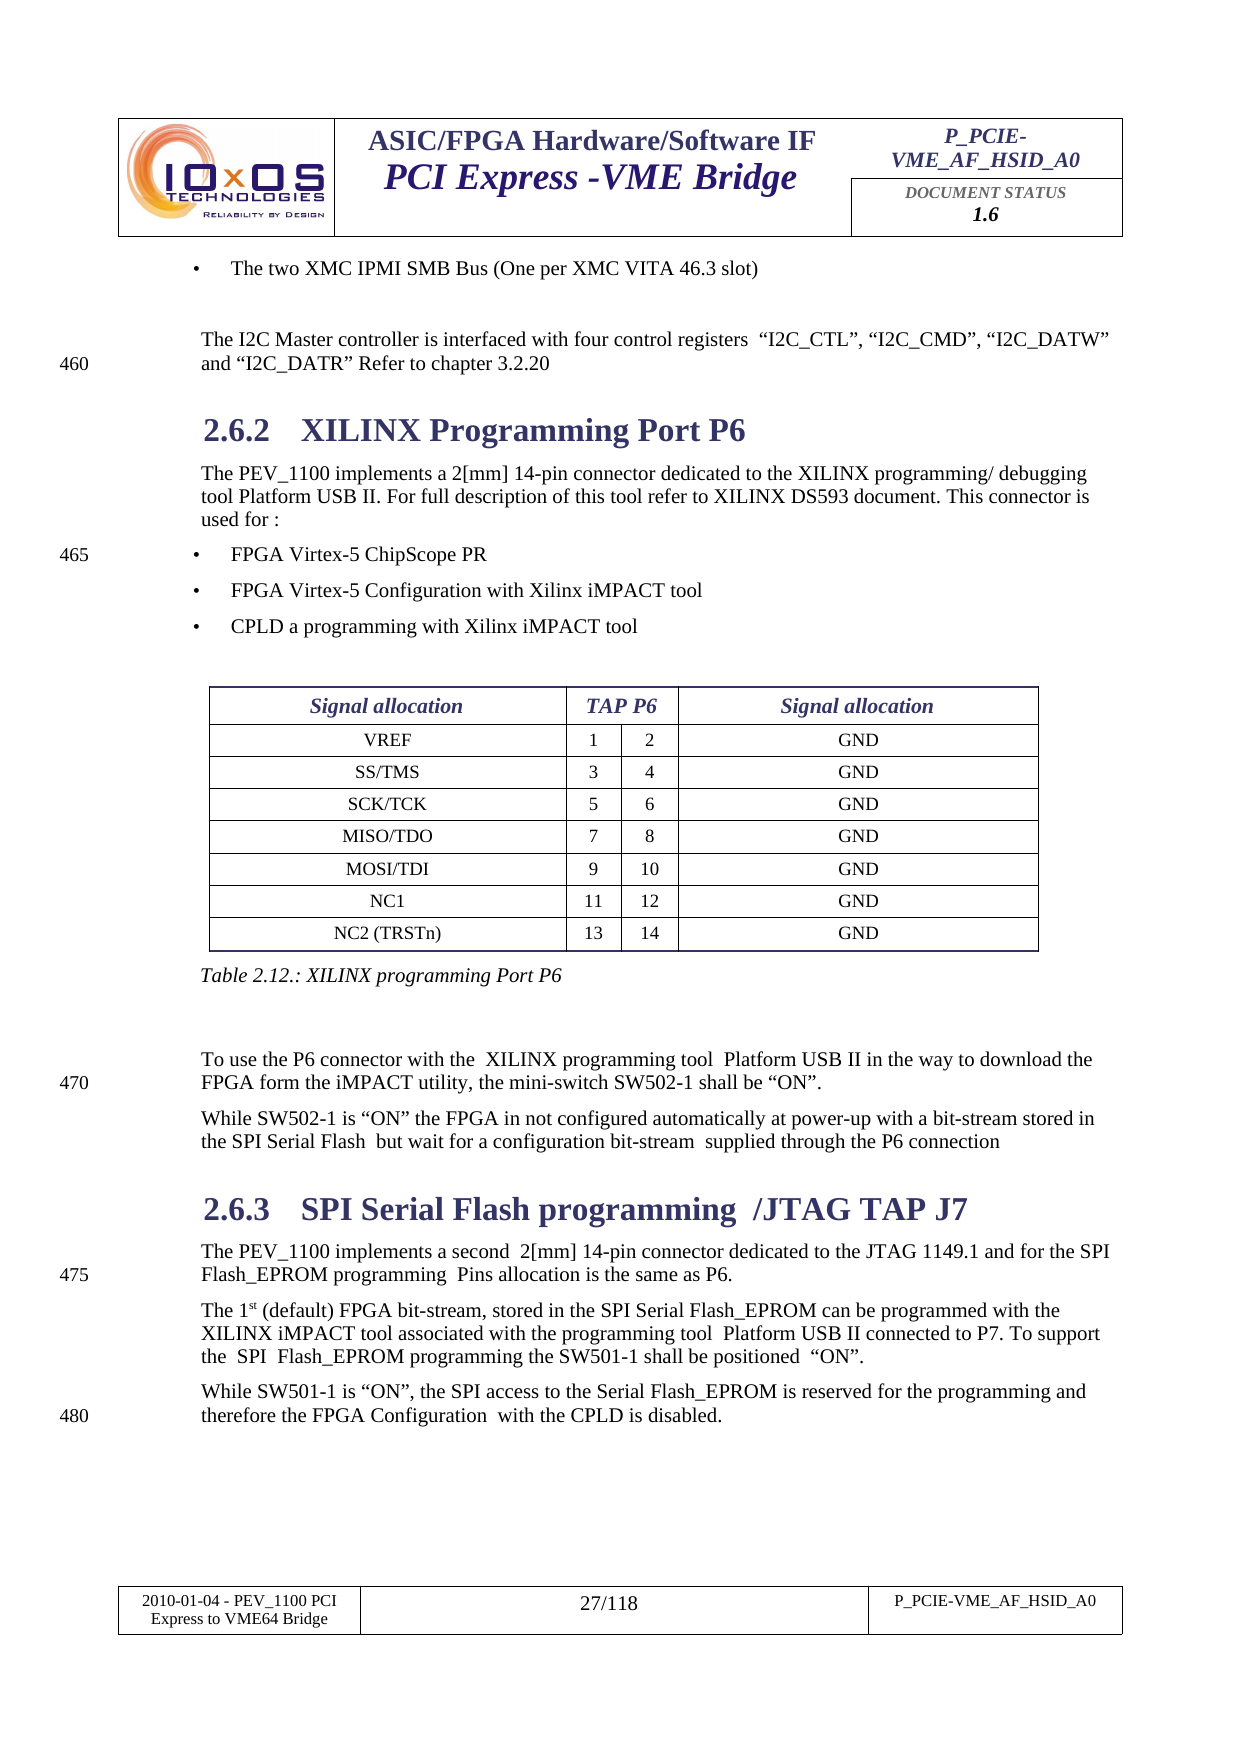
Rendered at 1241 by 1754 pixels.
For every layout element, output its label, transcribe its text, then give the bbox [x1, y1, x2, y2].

table_cell 13 [567, 918, 621, 949]
subtitle XILINX Programming Port P6 [195, 412, 1122, 449]
list FPGA Virtex-5 ChipScope PR [193, 543, 1122, 566]
text While SW502-1 is “ON” the FPGA in not configured automatically at power-up with a bit-stream stored in the SPI Serial Flash but wait for a configuration bit-stream supplied through the P6 connection [201, 1107, 1122, 1153]
text While SW501-1 is “ON”, the SPI access to the Serial Flash_EPROM is reserved for the programming and therefore the FPGA Configuration with the CPLD is disabled. [201, 1380, 1122, 1427]
table_cell 9 [567, 854, 621, 885]
table_cell GND [679, 918, 1038, 949]
table_cell 5 [567, 789, 621, 820]
table_cell 4 [622, 757, 678, 788]
table_cell GND [679, 821, 1038, 853]
text The 1st (default) FPGA bit-stream, stored in the SPI Serial Flash_EPROM can be programmed with the XILINX iMPACT tool associated with the programming tool Platform USB II connected to P7. To support the SPI Flash_EPROM programming the SW501-1 shall be positioned “ON”. [201, 1298, 1122, 1368]
table_cell 10 [622, 854, 678, 885]
table_cell MISO/TDO [210, 821, 566, 853]
subtitle SPI Serial Flash programming /JTAG TAP J7 [195, 1190, 1122, 1227]
table_cell GND [679, 854, 1038, 885]
table_cell 2 [622, 725, 678, 756]
text The PEV_1100 implements a 2[mm] 14-pin connector dedicated to the XILINX programming/ debugging tool Platform USB II. For full description of this tool refer to XILINX DS593 document. This connector is used for : [201, 461, 1122, 531]
table_cell SS/TMS [210, 757, 566, 788]
list FPGA Virtex-5 Configuration with Xilinx iMPACT tool [193, 579, 1122, 602]
table_cell 1 [567, 725, 621, 756]
table_cell 14 [622, 918, 678, 949]
list CPLD a programming with Xilinx iMPACT tool [193, 614, 1122, 638]
picture [125, 123, 326, 222]
table_cell MOSI/TDI [210, 854, 566, 885]
table_cell GND [679, 757, 1038, 788]
table_cell GND [679, 789, 1038, 820]
table_cell NC2 (TRSTn) [210, 918, 566, 949]
table_cell 6 [622, 789, 678, 820]
table_header Signal allocation [679, 688, 1038, 723]
table_header Signal allocation [210, 688, 566, 723]
text Table 2.12.: XILINX programming Port P6 [200, 964, 1122, 987]
table_cell VREF [210, 725, 566, 756]
text The I2C Master controller is interfaced with four control registers “I2C_CTL”, “I2C_CMD”, “I2C_DATW” and “I2C_DATR” Refer to chapter 3.2.20 [201, 328, 1122, 374]
table_cell 8 [622, 821, 678, 853]
table_cell GND [679, 886, 1038, 917]
table_cell 12 [622, 886, 678, 917]
text To use the P6 connector with the XILINX programming tool Platform USB II in the way to download the FPGA form the iMPACT utility, the mini-switch SW502-1 shall be “ON”. [201, 1048, 1122, 1094]
table_cell 3 [567, 757, 621, 788]
list The two XMC IPMI SMB Bus (One per XMC VITA 46.3 slot) [193, 257, 1122, 280]
table_cell SCK/TCK [210, 789, 566, 820]
text The PEV_1100 implements a second 2[mm] 14-pin connector dedicated to the JTAG 1149.1 and for the SPI Flash_EPROM programming Pins allocation is the same as P6. [201, 1240, 1122, 1286]
table_cell GND [679, 725, 1038, 756]
table_cell NC1 [210, 886, 566, 917]
table_cell 7 [567, 821, 621, 853]
table_cell 11 [567, 886, 621, 917]
table_header TAP P6 [567, 688, 678, 723]
